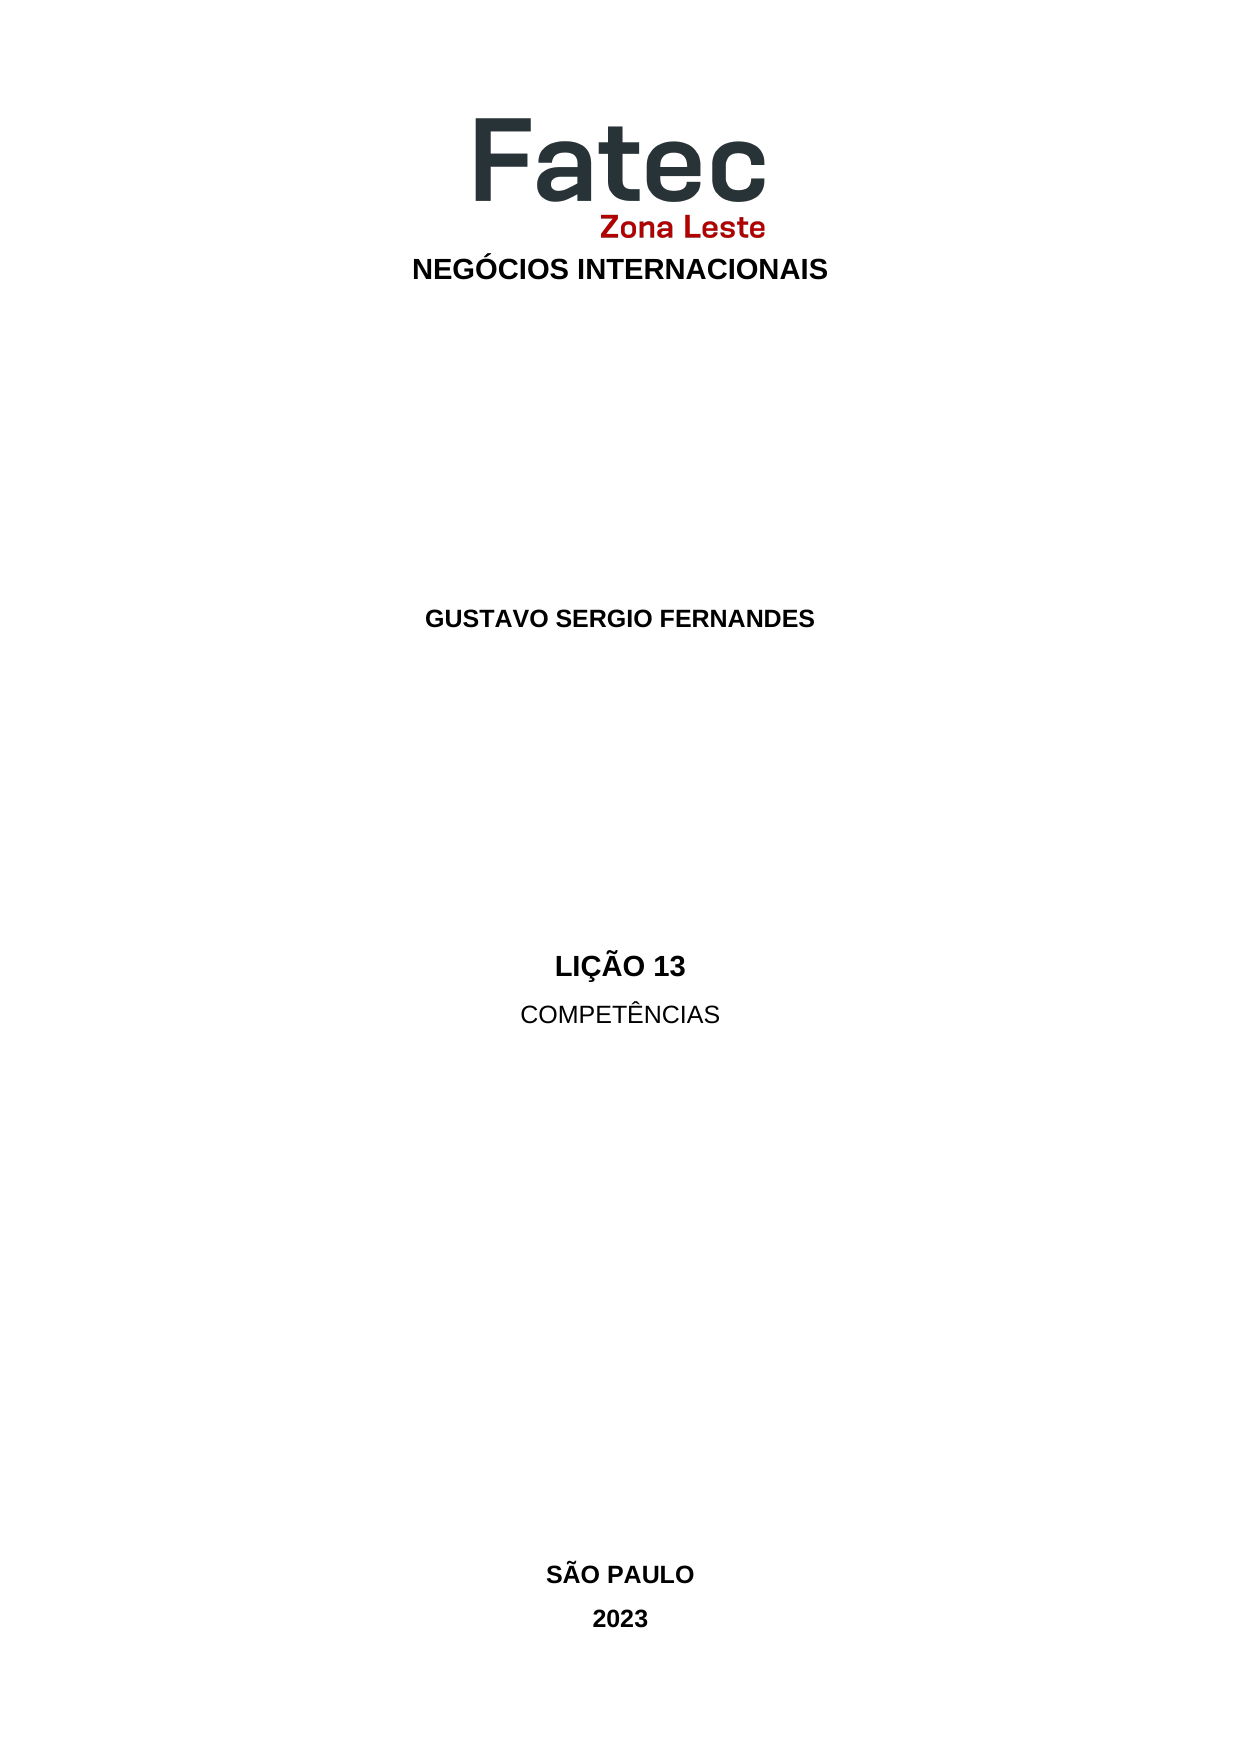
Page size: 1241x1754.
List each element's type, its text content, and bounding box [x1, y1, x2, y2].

text GUSTAVO SERGIO FERNANDES [118, 604, 1122, 633]
picture [475, 118, 765, 238]
text 2023 [118, 1603, 1122, 1632]
text COMPETÊNCIAS [118, 1000, 1122, 1028]
text LIÇÃO 13 [118, 949, 1122, 983]
text SÃO PAULO [118, 1560, 1122, 1589]
text NEGÓCIOS INTERNACIONAIS [118, 252, 1122, 286]
